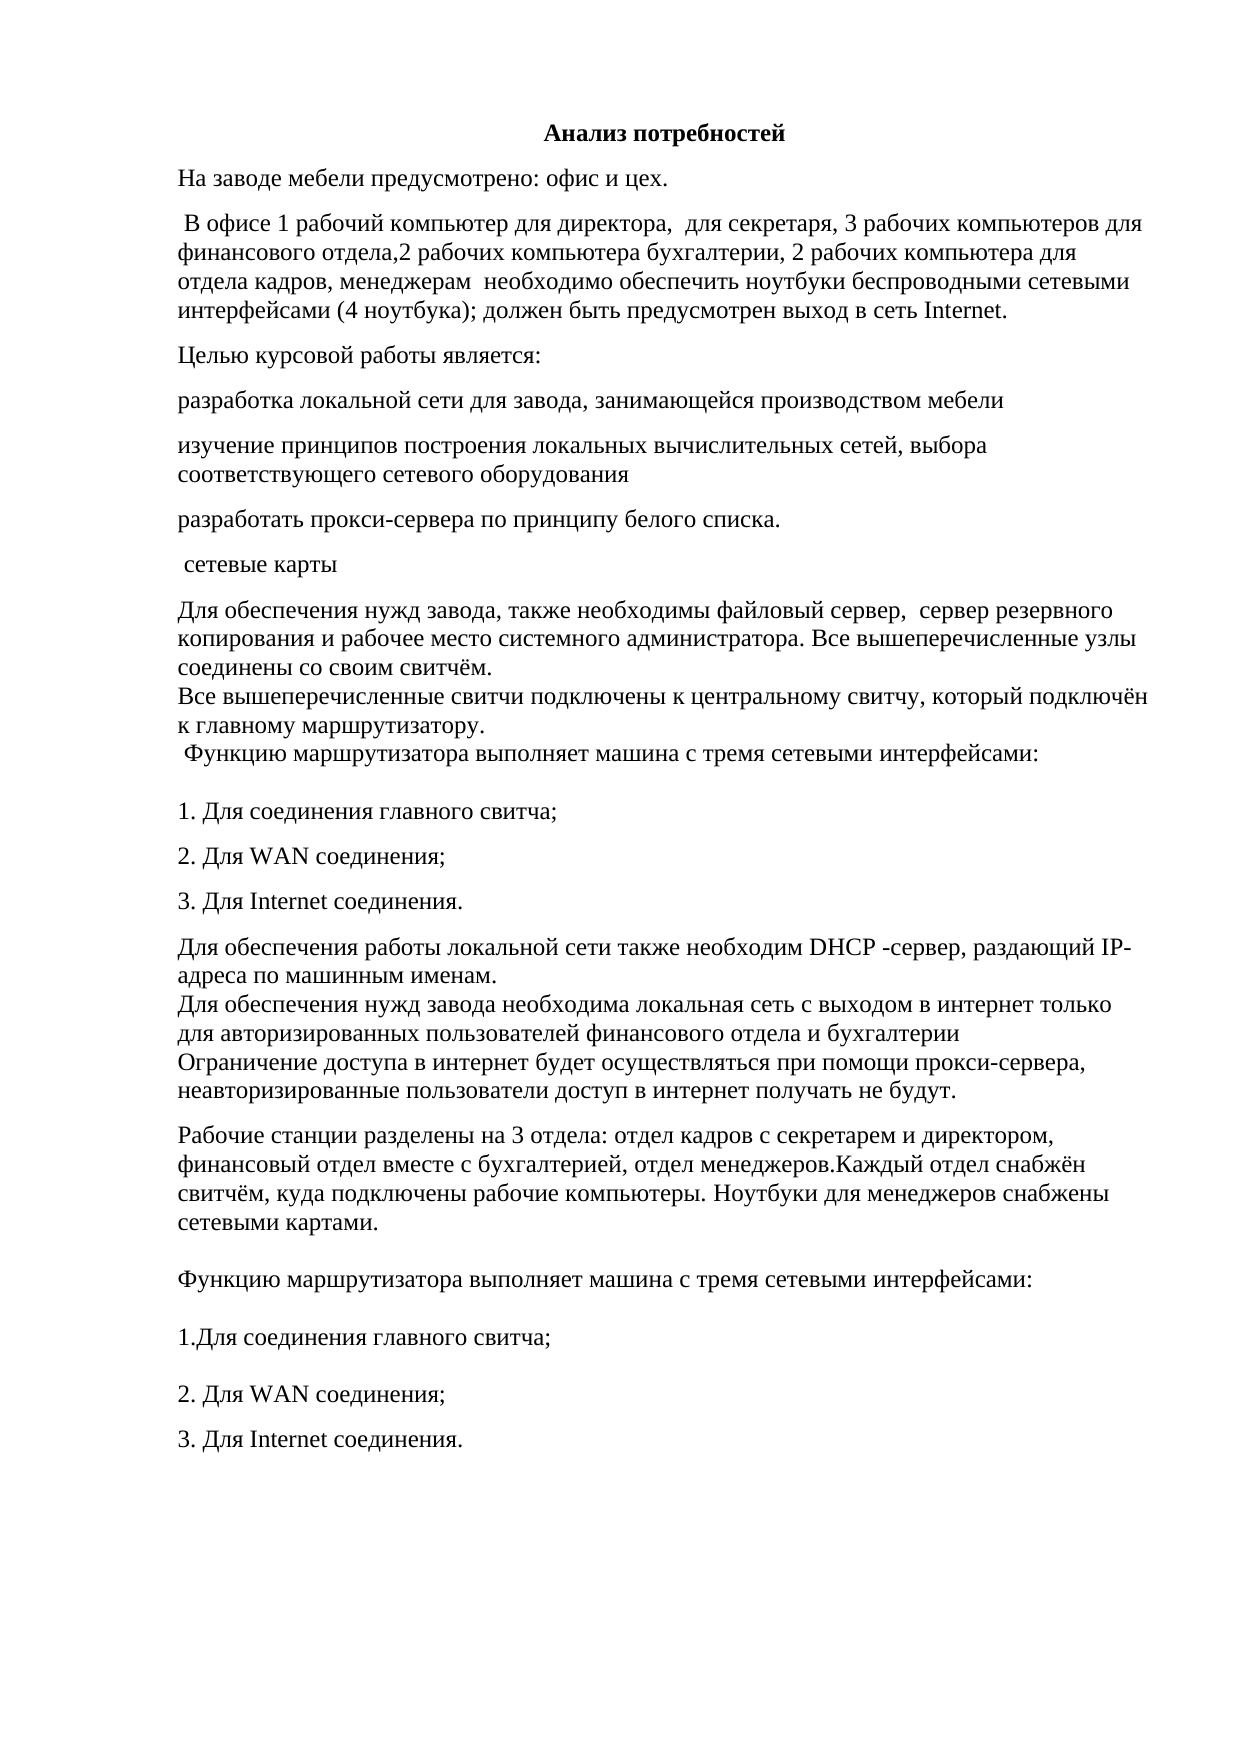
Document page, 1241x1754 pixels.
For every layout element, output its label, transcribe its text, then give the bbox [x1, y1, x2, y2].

text Все вышеперечисленные свитчи подключены к центральному свитчу, который подключён к главному маршрутизатору. [177, 681, 1152, 738]
text 1. Для соединения главного свитча; [177, 796, 1152, 825]
text На заводе мебели предусмотрено: офис и цех. [177, 163, 1152, 192]
text Функцию маршрутизатора выполняет машина с тремя сетевыми интерфейсами: [177, 1264, 1152, 1293]
text Для обеспечения нужд завода, также необходимы файловый сервер, сервер резервного копирования и рабочее место системного администратора. Все вышеперечисленные узлы соединены со своим свитчём. [177, 595, 1152, 681]
text 3. Для Internet соединения. [177, 886, 1152, 915]
text 1.Для соединения главного свитча; [177, 1322, 1152, 1351]
text Анализ потребностей [177, 118, 1152, 147]
text 3. Для Internet соединения. [177, 1424, 1152, 1453]
text В офисе 1 рабочий компьютер для директора, для секретаря, 3 рабочих компьютеров для финансового отдела,2 рабочих компьютера бухгалтерии, 2 рабочих компьютера для отдела кадров, менеджерам необходимо обеспечить ноутбуки беспроводными сетевыми интерфейсами (4 ноутбука); должен быть предусмотрен выход в сеть Internet. [177, 208, 1152, 323]
text разработка локальной сети для завода, занимающейся производством мебели [177, 385, 1152, 414]
text 2. Для WAN соединения; [177, 841, 1152, 870]
text Функцию маршрутизатора выполняет машина с тремя сетевыми интерфейсами: [177, 738, 1152, 767]
text Рабочие станции разделены на 3 отдела: отдел кадров с секретарем и директором, финансовый отдел вместе с бухгалтерией, отдел менеджеров.Каждый отдел снабжён свитчём, куда подключены рабочие компьютеры. Ноутбуки для менеджеров снабжены сетевыми картами. [177, 1121, 1152, 1236]
text разработать прокси-сервера по принципу белого списка. [177, 504, 1152, 533]
text Целью курсовой работы является: [177, 340, 1152, 369]
text сетевые карты [177, 549, 1152, 578]
text изучение принципов построения локальных вычислительных сетей, выбора соответствующего сетевого оборудования [177, 430, 1152, 488]
text Для обеспечения работы локальной сети также необходим DHCP -сервер, раздающий IP-адреса по машинным именам. Для обеспечения нужд завода необходима локальная сеть с выходом в интернет только для авторизированных пользователей финансового отдела и бухгалтерии Ограничение доступа в интернет будет осуществляться при помощи прокси-сервера, неавторизированные пользователи доступ в интернет получать не будут. [177, 932, 1152, 1104]
text 2. Для WAN соединения; [177, 1379, 1152, 1408]
